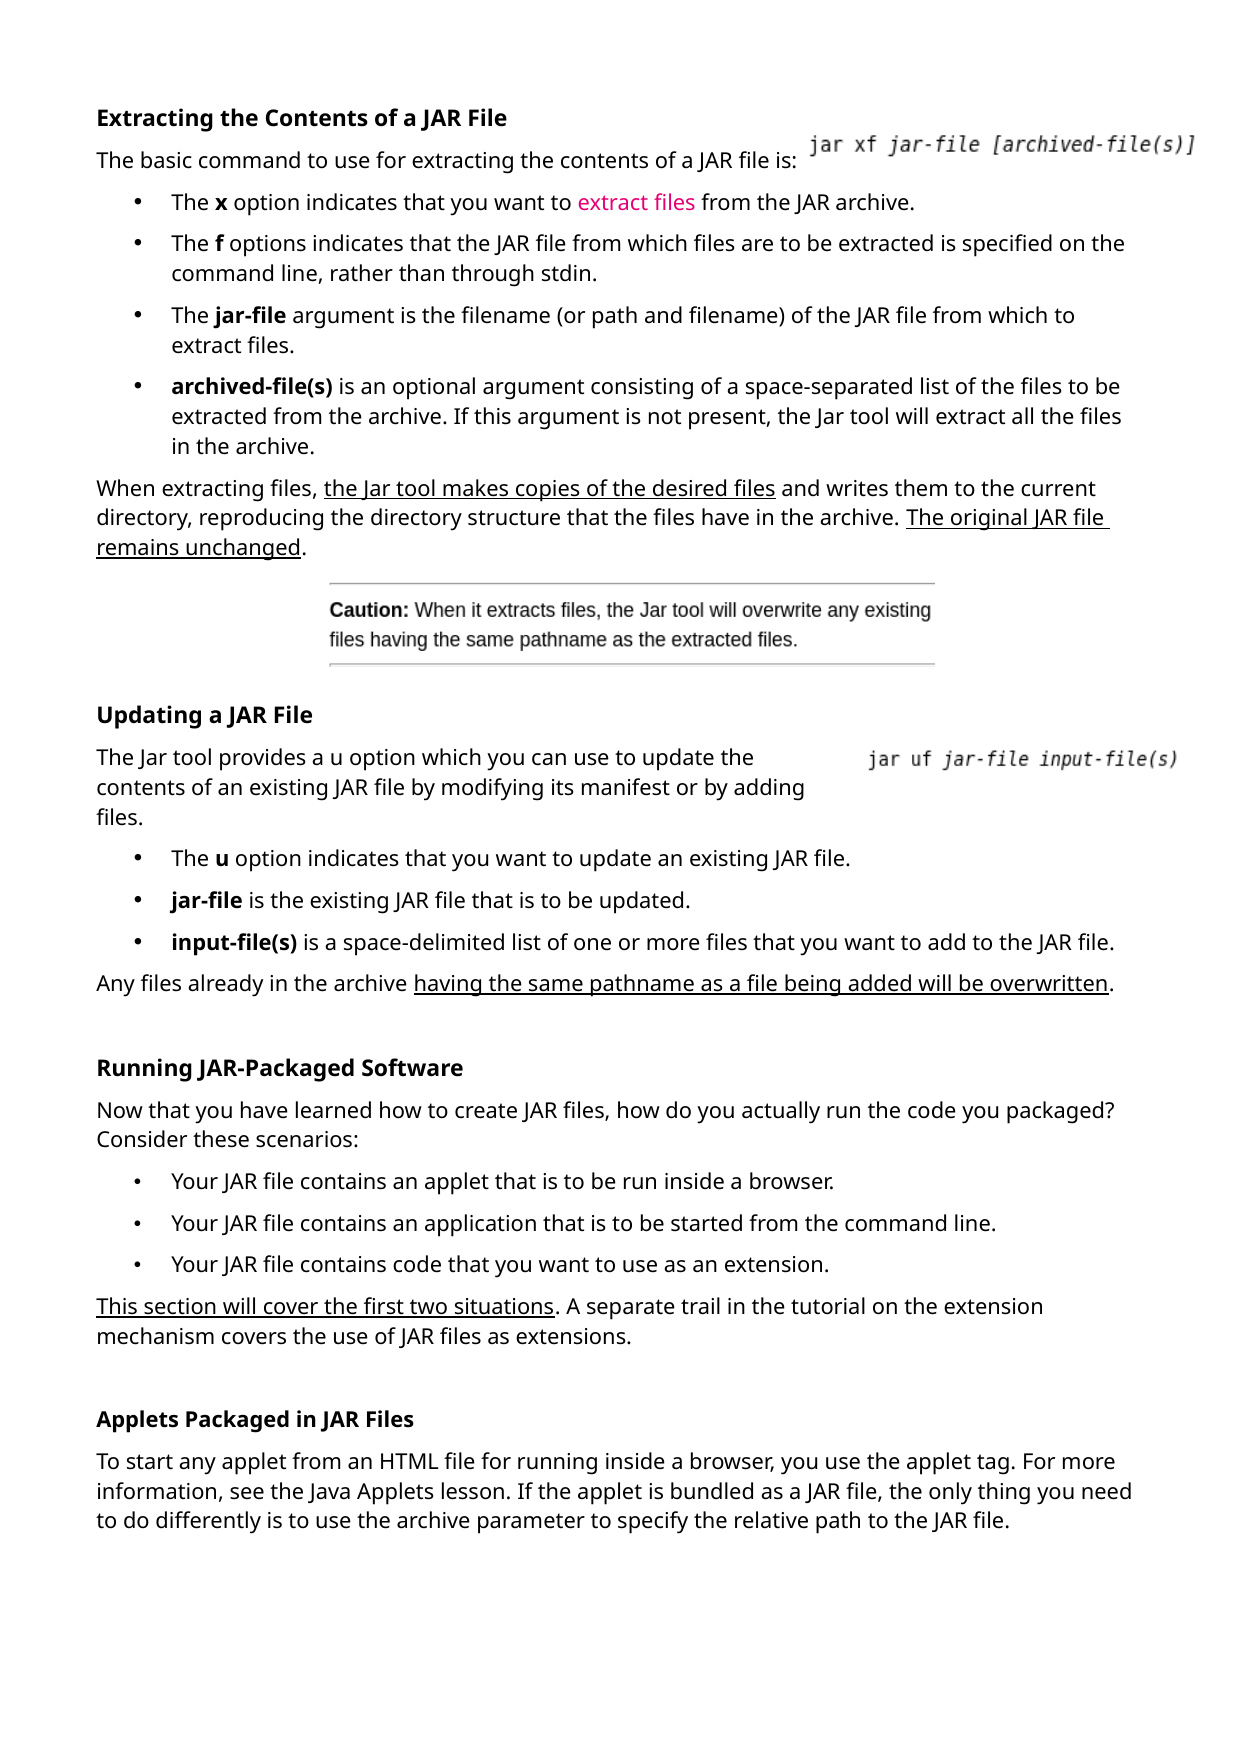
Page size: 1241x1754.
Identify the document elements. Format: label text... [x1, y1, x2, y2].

text The Jar tool provides a u option which you can use to update the contents of an existing JAR file by modifying its manifest or by adding files. [96, 742, 1144, 831]
list Your JAR file contains an applet that is to be run inside a browser. [133, 1166, 1144, 1196]
list jar-file is the existing JAR file that is to be updated. [133, 885, 1144, 915]
text This section will cover the first two situations. A separate trail in the tutorial on the extension mechanism covers the use of JAR files as extensions. [96, 1291, 1144, 1351]
list The f options indicates that the JAR file from which files are to be extracted is specified on the command line, rather than through stdin. [133, 228, 1144, 288]
list Your JAR file contains code that you want to use as an extension. [133, 1249, 1144, 1279]
picture [806, 128, 1200, 164]
list input-file(s) is a space-delimited list of one or more files that you want to add to the JAR file. [133, 927, 1144, 956]
text The basic command to use for extracting the contents of a JAR file is: [96, 145, 1144, 175]
text Any files already in the archive having the same pathname as a file being added will be overwritten. [96, 968, 1144, 998]
text Applets Packaged in JAR Files [96, 1404, 1144, 1434]
text When extracting files, the Jar tool makes copies of the desired files and writes them to the current directory, reproducing the directory structure that the files have in the archive. The original JAR file remains unchanged. [96, 473, 1144, 562]
list archived-file(s) is an optional argument consisting of a space-separated list of the files to be extracted from the archive. If this argument is not present, the Jar tool will extract all the files in the archive. [133, 371, 1144, 461]
list The jar-file argument is the filename (or path and filename) of the JAR file from which to extract files. [133, 300, 1144, 359]
text Extracting the Contents of a JAR File [96, 102, 1144, 133]
list Your JAR file contains an application that is to be started from the command line. [133, 1208, 1144, 1238]
text To start any applet from an HTML file for running inside a browser, you use the applet tag. For more information, see the Java Applets lesson. If the applet is bundled as a JAR file, the only thing you need to do differently is to use the archive parameter to specify the relative path to the JAR file. [96, 1446, 1144, 1535]
text Running JAR-Packaged Software [96, 1052, 1144, 1083]
text Now that you have learned how to create JAR files, how do you actually run the code you packaged? Consider these scenarios: [96, 1095, 1144, 1154]
text Updating a JAR File [96, 699, 1144, 730]
picture [324, 575, 935, 668]
list The u option indicates that you want to update an existing JAR file. [133, 843, 1144, 873]
list The x option indicates that you want to extract files from the JAR archive. [133, 187, 1144, 217]
picture [865, 742, 1182, 780]
